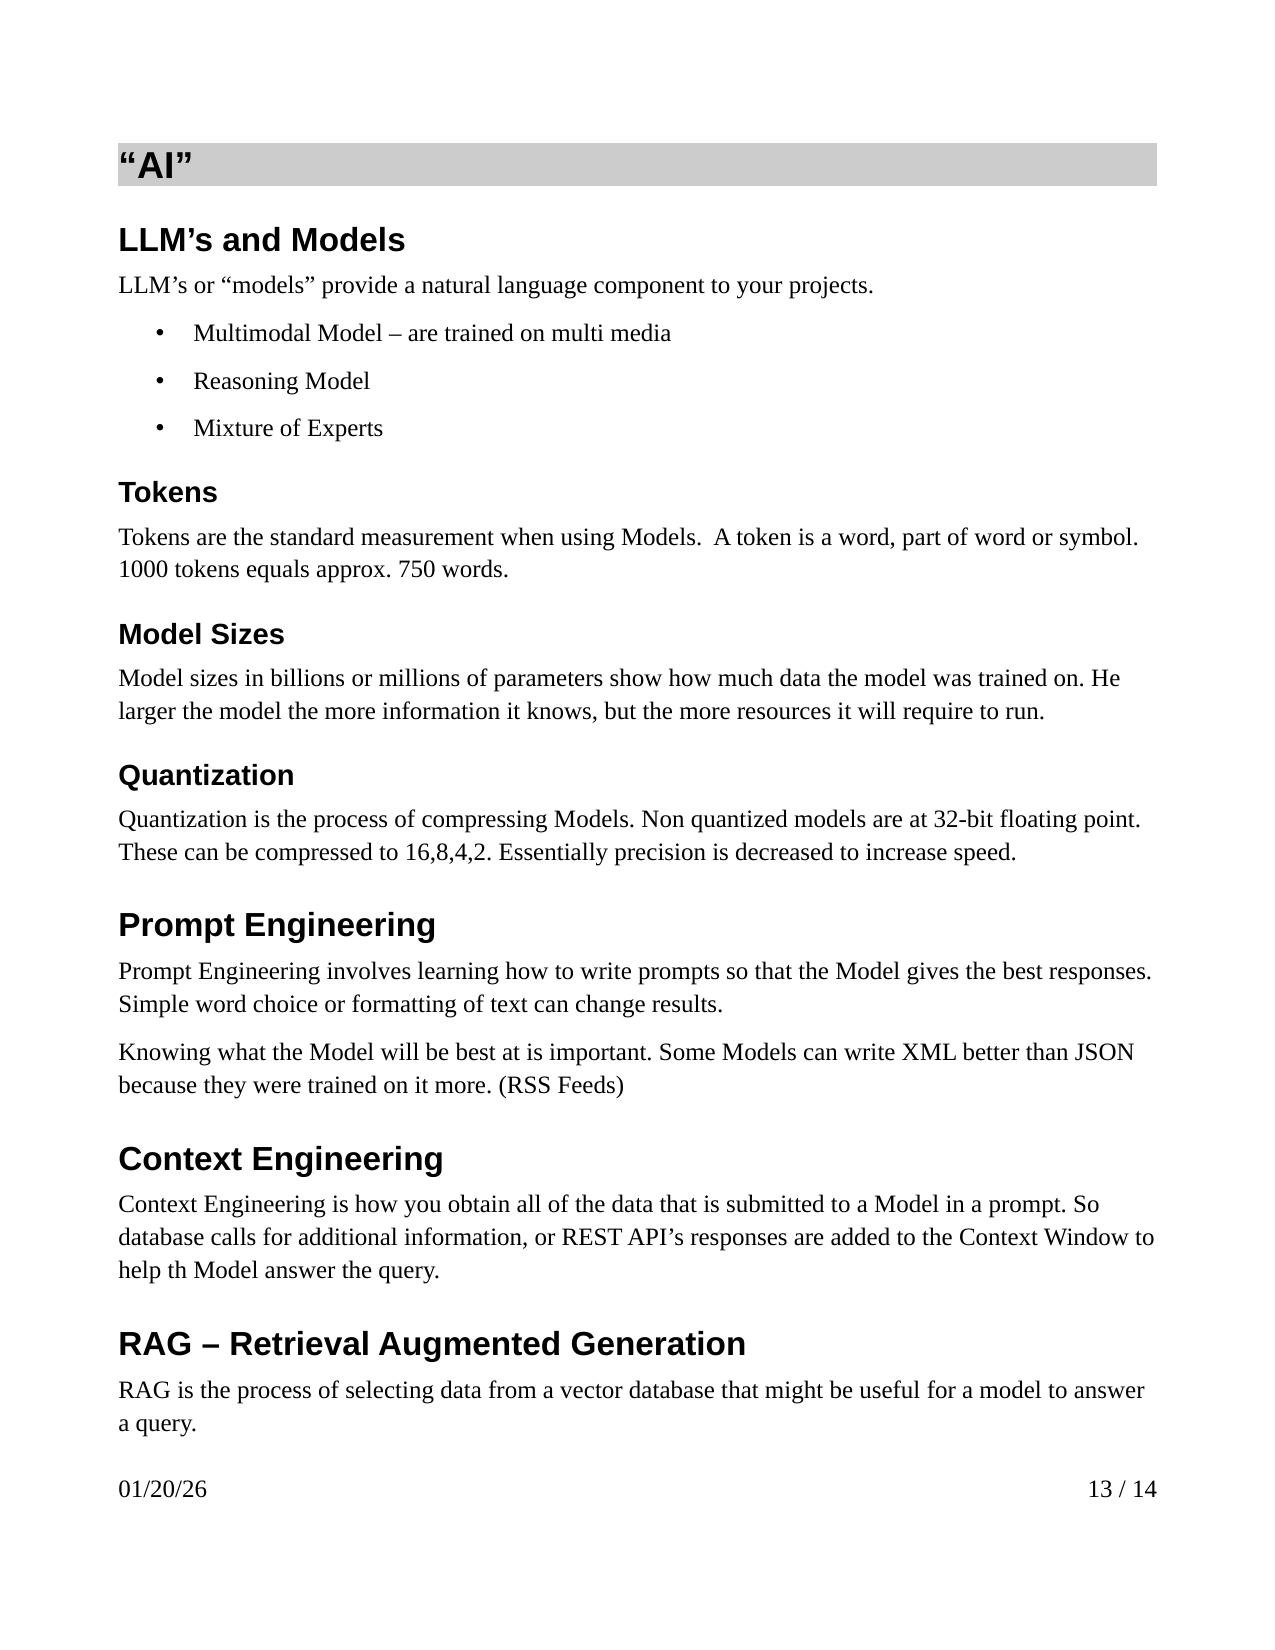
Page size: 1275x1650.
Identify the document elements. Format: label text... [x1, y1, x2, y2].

list Mixture of Experts [156, 413, 1157, 442]
subtitle RAG – Retrieval Augmented Generation [118, 1324, 1157, 1362]
list Multimodal Model – are trained on multi media [156, 318, 1157, 347]
subtitle Quantization [118, 758, 1157, 792]
subtitle Context Engineering [118, 1138, 1157, 1177]
subtitle “AI” [118, 143, 1157, 186]
subtitle Tokens [118, 476, 1157, 509]
text Prompt Engineering involves learning how to write prompts so that the Model gives the best responses. Simple word choice or formatting of text can change results. [118, 956, 1157, 1018]
text Tokens are the standard measurement when using Models. A token is a word, part of word or symbol. 1000 tokens equals approx. 750 words. [118, 522, 1157, 583]
text Quantization is the process of compressing Models. Non quantized models are at 32-bit floating point. These can be compressed to 16,8,4,2. Essentially precision is decreased to increase speed. [118, 804, 1157, 866]
text Model sizes in billions or millions of parameters show how much data the model was trained on. He larger the model the more information it knows, but the more resources it will require to run. [118, 663, 1157, 724]
subtitle Model Sizes [118, 617, 1157, 650]
text RAG is the process of selecting data from a vector database that might be useful for a model to answer a query. [118, 1375, 1157, 1437]
subtitle Prompt Engineering [118, 906, 1157, 944]
list Reasoning Model [156, 366, 1157, 394]
text Knowing what the Model will be best at is important. Some Models can write XML better than JSON because they were trained on it more. (RSS Feeds) [118, 1037, 1157, 1099]
text Context Engineering is how you obtain all of the data that is submitted to a Model in a prompt. So database calls for additional information, or REST API’s responses are added to the Context Window to help th Model answer the query. [118, 1189, 1157, 1284]
subtitle LLM’s and Models [118, 219, 1157, 258]
text LLM’s or “models” provide a natural language component to your projects. [118, 271, 1157, 299]
